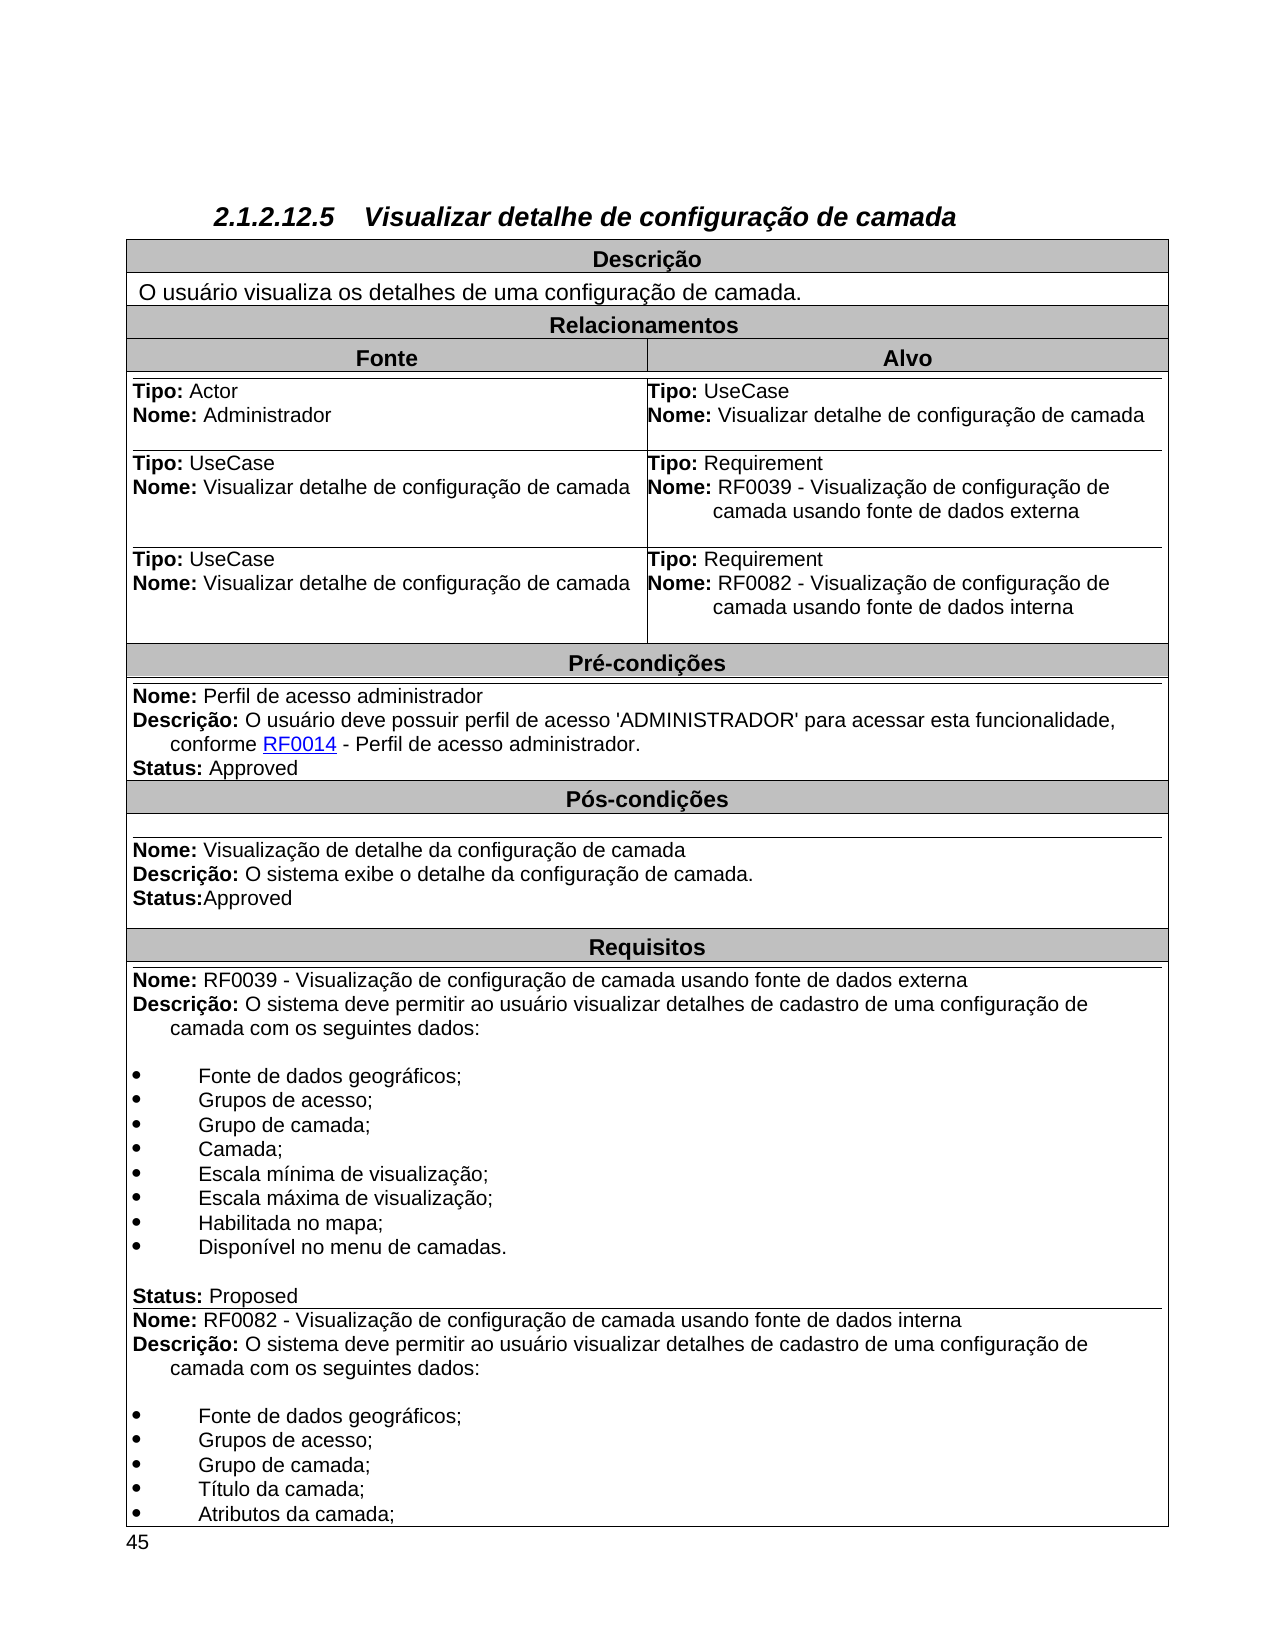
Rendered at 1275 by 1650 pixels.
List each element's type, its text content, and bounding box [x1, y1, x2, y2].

table_header Tipo: Actor Nome: Administrador [133, 379, 647, 450]
table_cell Pré-condições [127, 644, 1168, 676]
table_cell Relacionamentos [127, 306, 1168, 338]
table_cell [127, 814, 1168, 927]
table_header Tipo: UseCase Nome: Visualizar detalhe de configuração de camada [648, 379, 1162, 450]
table_header Nome: RF0039 - Visualização de configuração de camada usando fonte de dados externa Descrição: O sistema deve permitir ao usuário visualizar detalhes de cadastro de uma configuração de camada com os seguintes dados: Fonte de dados geográficos; Grupos de acesso; Grupo de camada; Camada; Escala mínima de visualização; Escala máxima de visualização; Habilitada no mapa; Disponível no menu de camadas. Status: Proposed [133, 968, 1162, 1307]
table_cell Tipo: Requirement Nome: RF0082 - Visualização de configuração de camada usando fonte de dados interna [648, 548, 1162, 643]
table_cell Pós-condições [127, 781, 1168, 813]
list Visualizar detalhe de configuração de camada [214, 201, 1155, 232]
table_cell Tipo: UseCase Nome: Visualizar detalhe de configuração de camada [133, 548, 647, 643]
table_cell Tipo: UseCase Nome: Visualizar detalhe de configuração de camada [133, 451, 647, 547]
table_header Descrição [127, 240, 1168, 272]
table_cell Tipo: Requirement Nome: RF0039 - Visualização de configuração de camada usando fonte de dados externa [648, 451, 1162, 547]
table_cell [127, 678, 1168, 779]
table_cell O usuário visualiza os detalhes de uma configuração de camada. [127, 273, 1168, 305]
table_header Nome: Perfil de acesso administrador Descrição: O usuário deve possuir perfil de acesso 'ADMINISTRADOR' para acessar esta funcionalidade, conforme RF0014 - Perfil de acesso administrador. Status: Approved [133, 684, 1162, 779]
table_cell [127, 372, 1168, 643]
table_cell Alvo [648, 339, 1168, 371]
table_cell Fonte [127, 339, 647, 371]
table_header Nome: Visualização de detalhe da configuração de camada Descrição: O sistema exibe o detalhe da configuração de camada. Status:Approved [133, 838, 1162, 909]
table_cell Requisitos [127, 929, 1168, 961]
table_cell Nome: RF0082 - Visualização de configuração de camada usando fonte de dados interna Descrição: O sistema deve permitir ao usuário visualizar detalhes de cadastro de uma configuração de camada com os seguintes dados: Fonte de dados geográficos; Grupos de acesso; Grupo de camada; Título da camada; Atributos da camada; Ícone da camada; Escala mínima de visualização; Escala máxima de visualização; Habilitada no mapa; Disponível no menu de camadas; Habilitada para edição; Disponível para receber postagens. Status: Proposed [133, 1309, 1162, 1526]
table_cell [127, 962, 1168, 1526]
